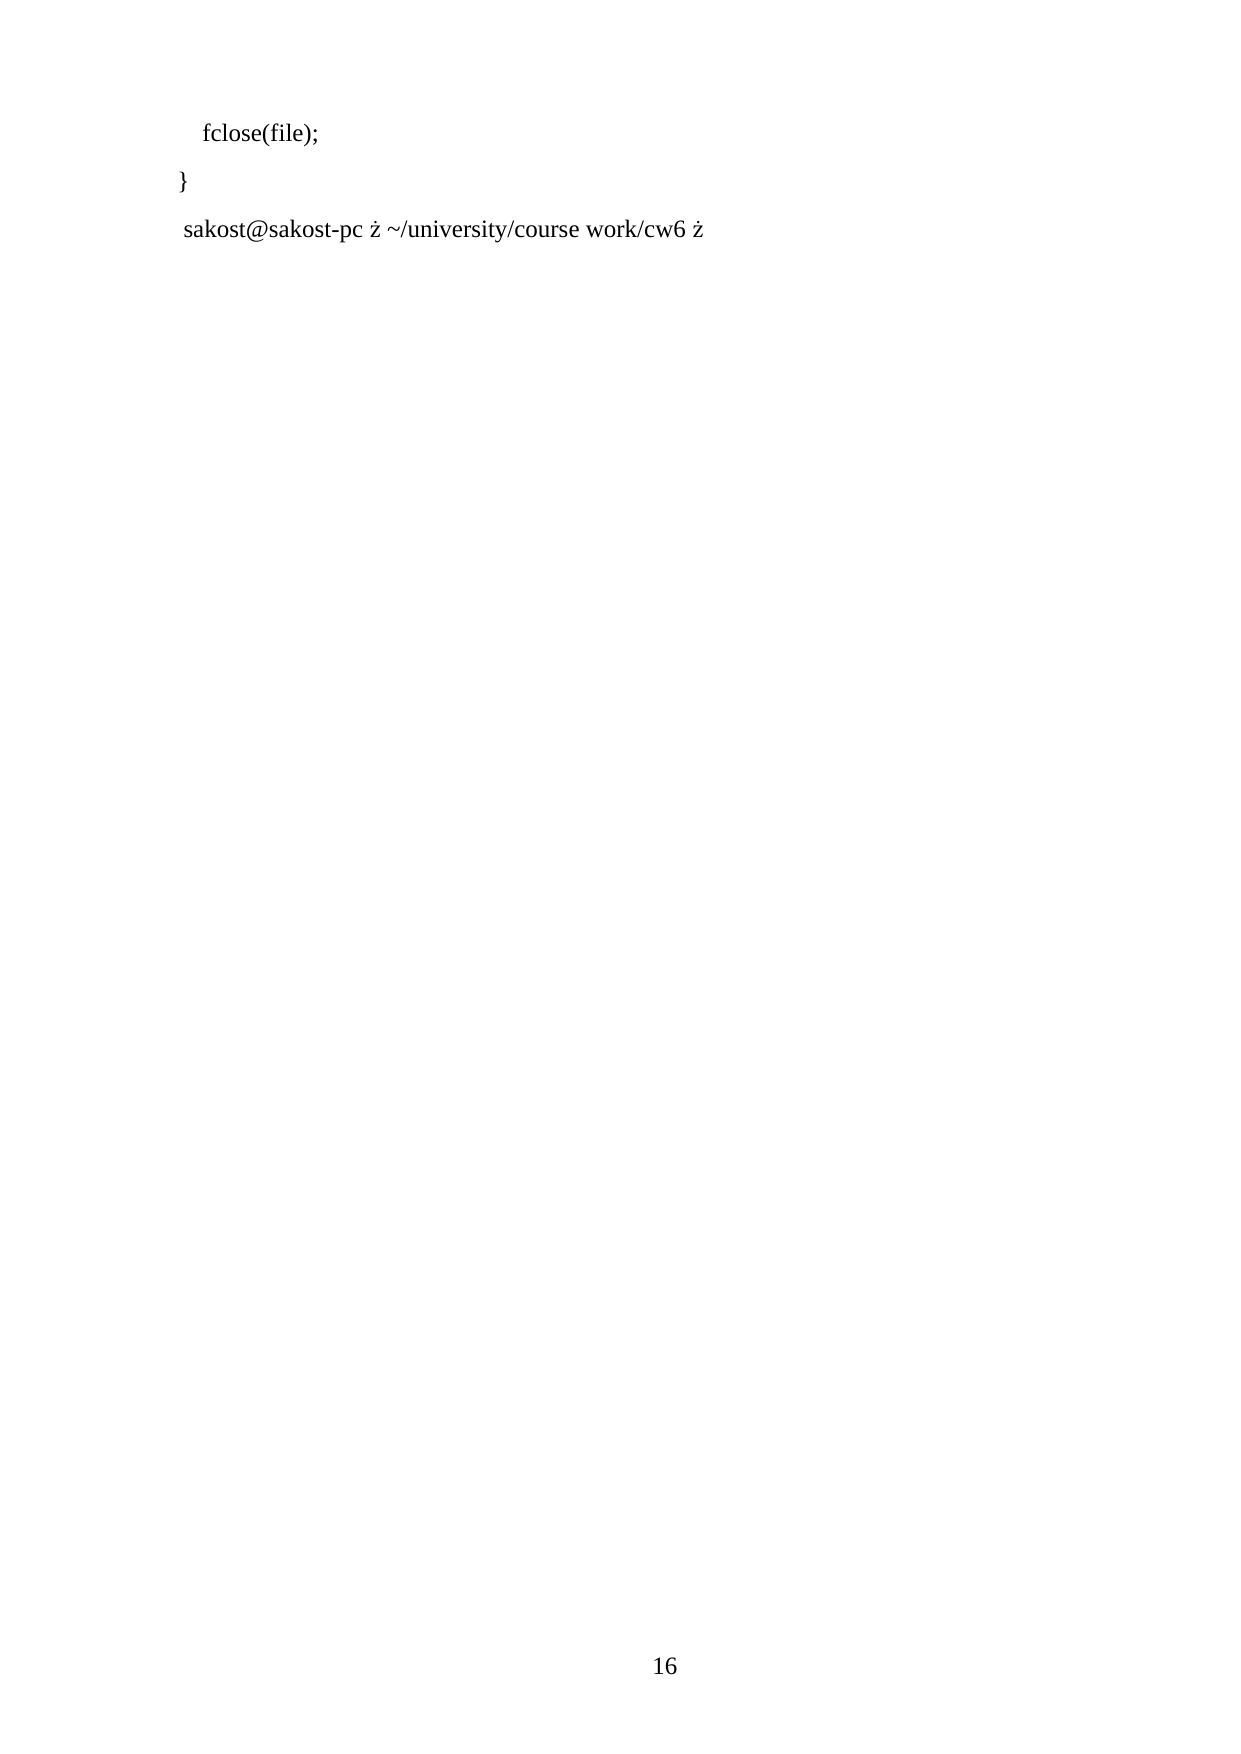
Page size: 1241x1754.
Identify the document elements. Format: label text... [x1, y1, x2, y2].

text fclose(file); [177, 118, 1152, 147]
text } [177, 166, 1152, 195]
text sakost@sakost-pc  ~/university/course work/cw6  [177, 214, 1152, 242]
